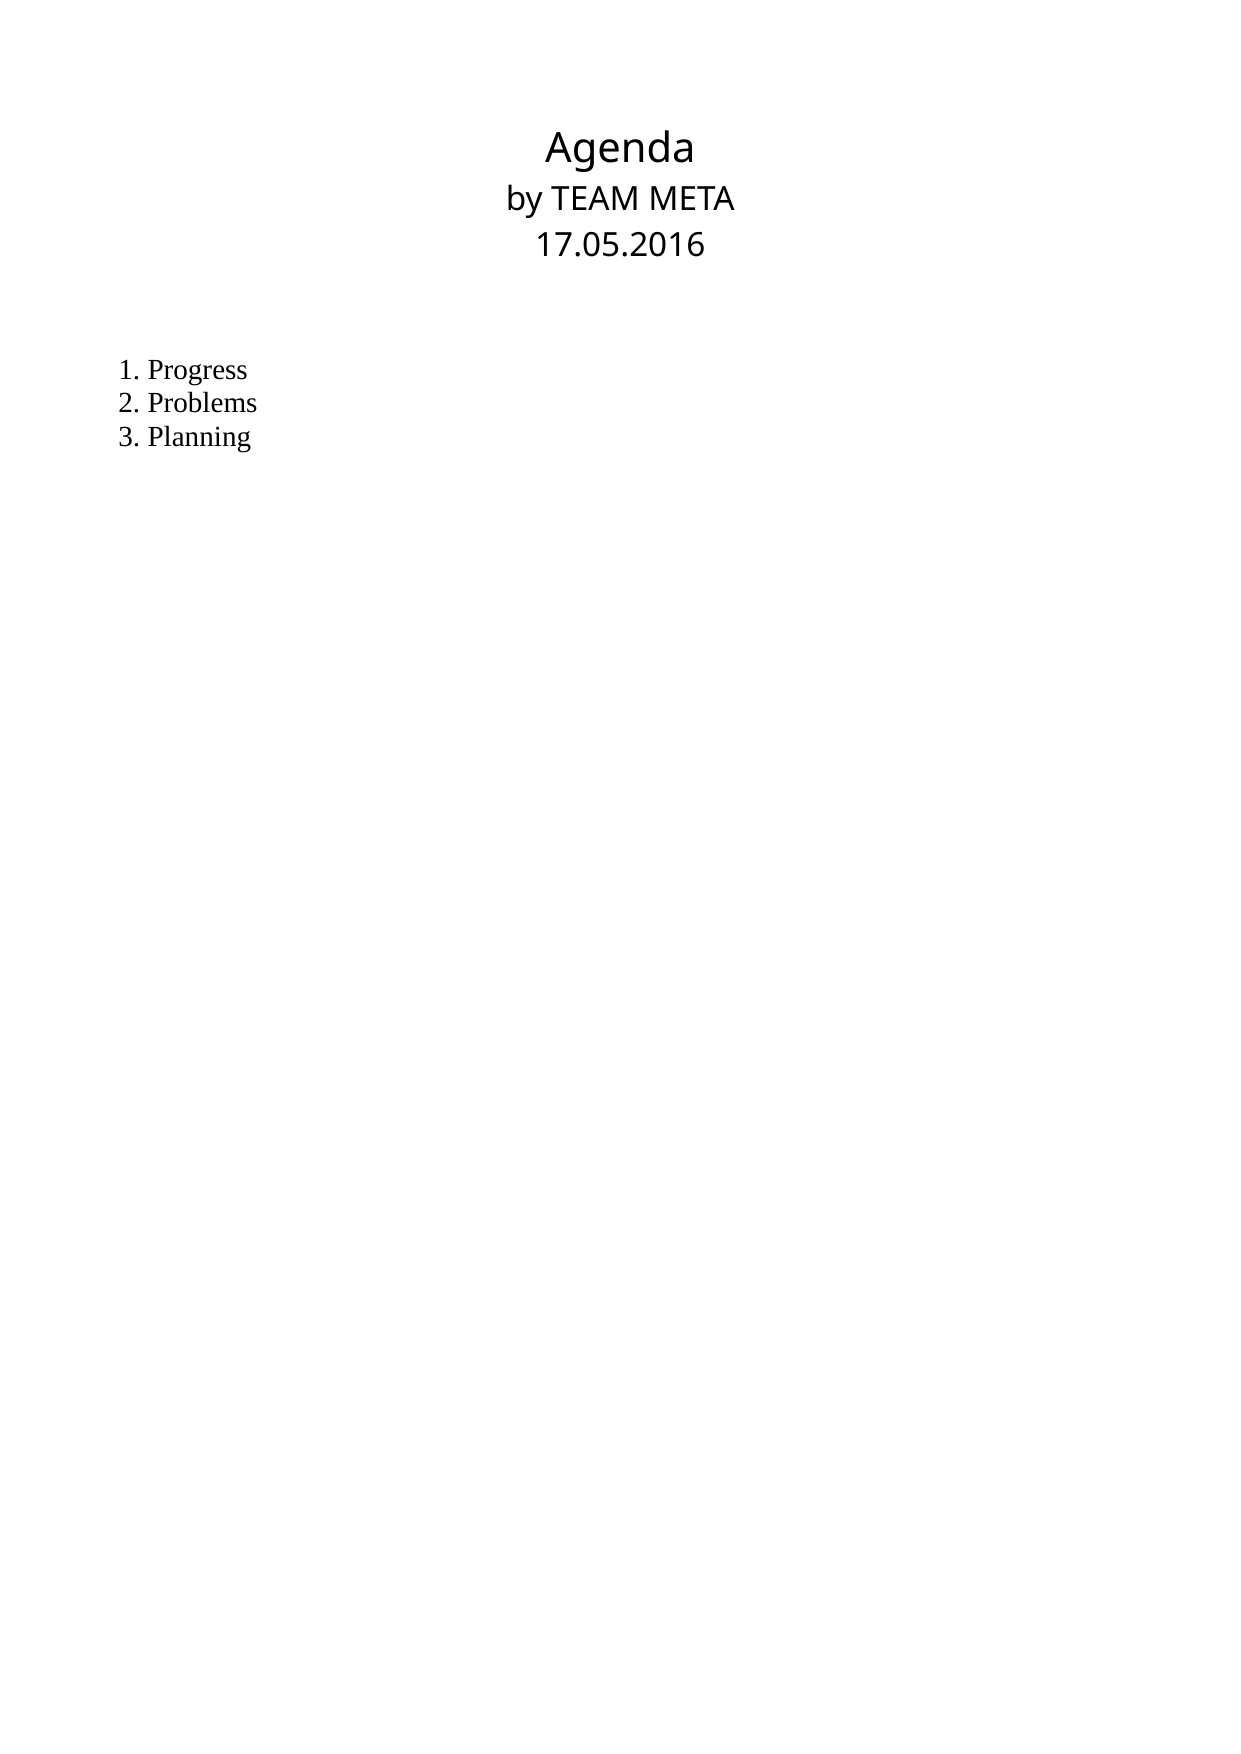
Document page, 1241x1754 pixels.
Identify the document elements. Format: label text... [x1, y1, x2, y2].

text 1. Progress [118, 352, 1122, 386]
text 17.05.2016 [118, 220, 1122, 266]
text 3. Planning [118, 419, 1122, 453]
text 2. Problems [118, 386, 1122, 419]
text Agenda [118, 118, 1122, 175]
text by TEAM META [118, 175, 1122, 220]
